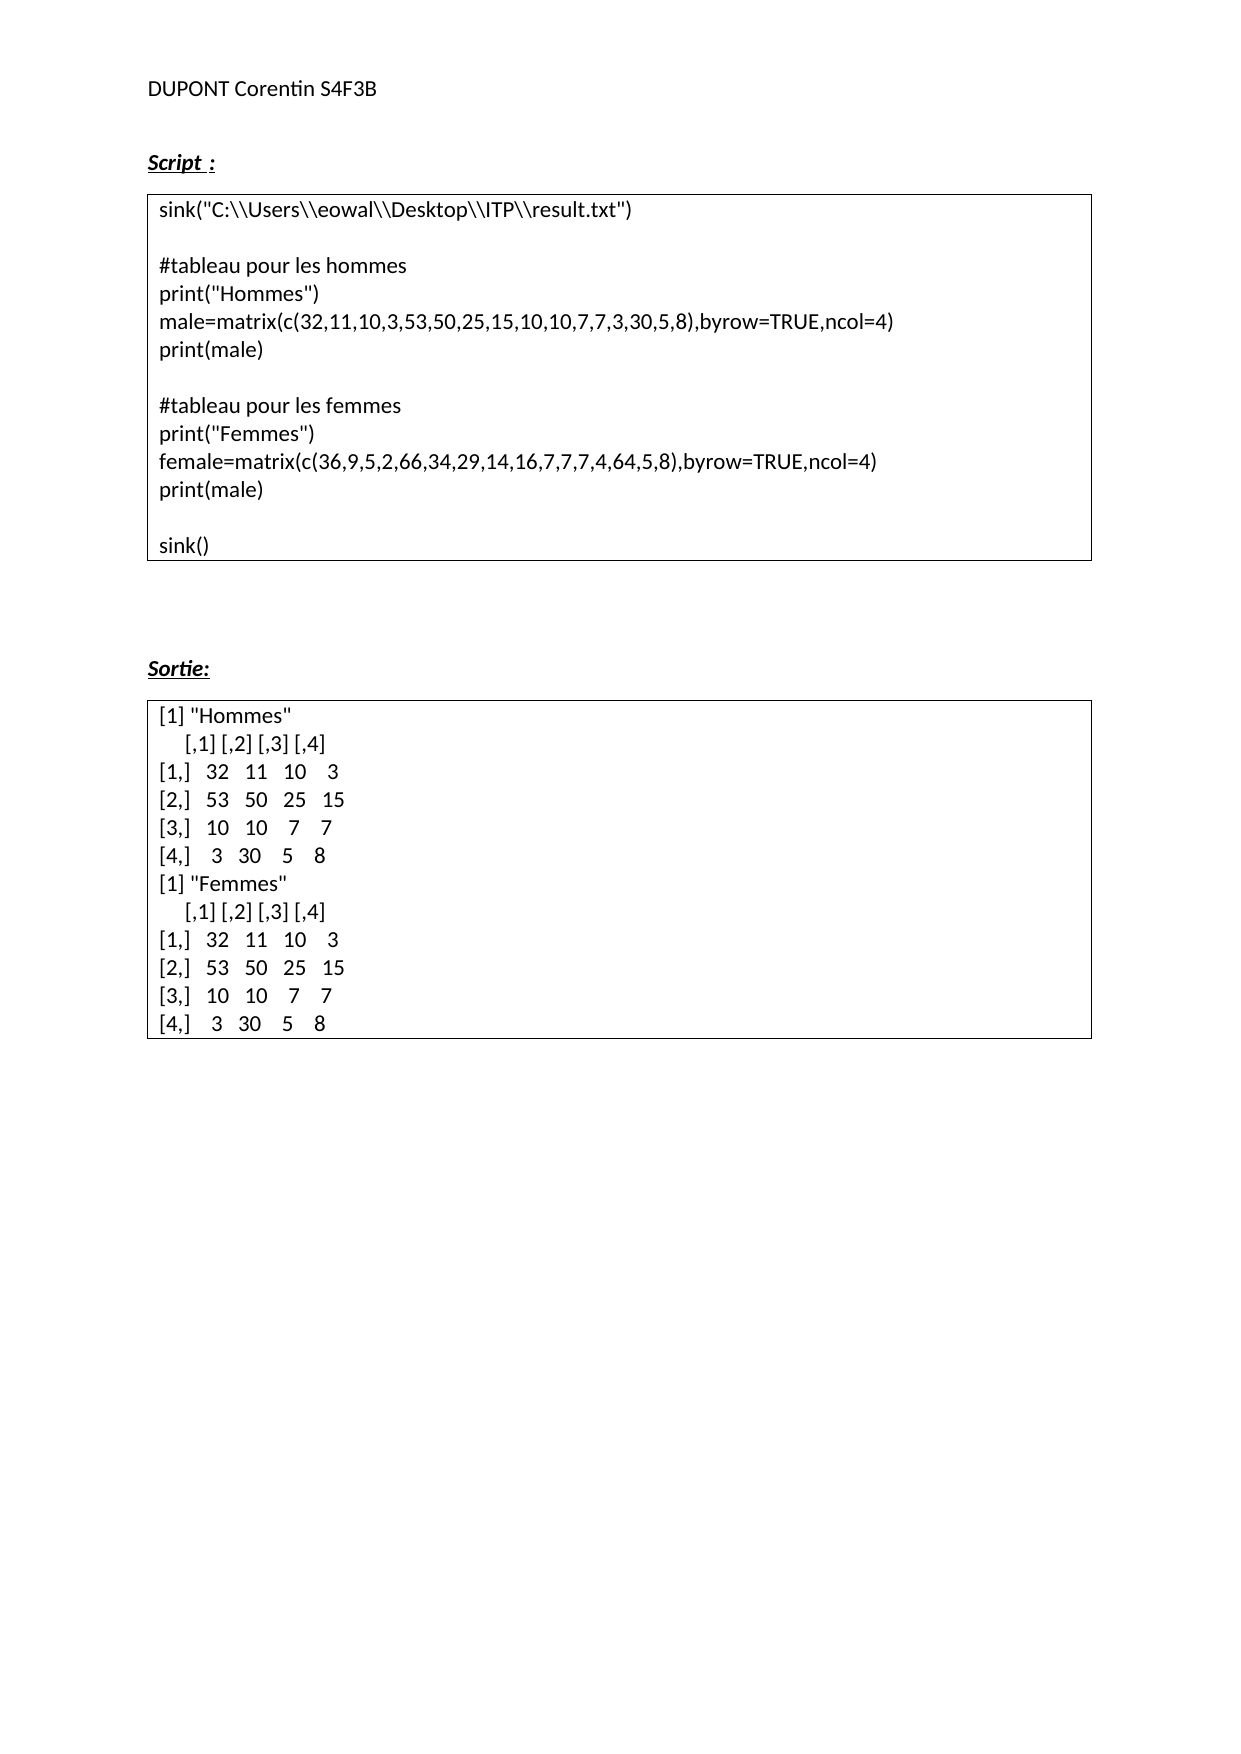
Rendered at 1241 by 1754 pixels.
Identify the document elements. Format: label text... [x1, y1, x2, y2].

text Script : [148, 148, 1093, 176]
table_header [1] "Hommes" [,1] [,2] [,3] [,4] [1,] 32 11 10 3 [2,] 53 50 25 15 [3,] 10 10 7 7 [4,] 3 30 5 8 [1] "Femmes" [,1] [,2] [,3] [,4] [1,] 32 11 10 3 [2,] 53 50 25 15 [3,] 10 10 7 7 [4,] 3 30 5 8 [148, 701, 1091, 1037]
table_header sink("C:\\Users\\eowal\\Desktop\\ITP\\result.txt") #tableau pour les hommes print("Hommes") male=matrix(c(32,11,10,3,53,50,25,15,10,10,7,7,3,30,5,8),byrow=TRUE,ncol=4) print(male) #tableau pour les femmes print("Femmes") female=matrix(c(36,9,5,2,66,34,29,14,16,7,7,7,4,64,5,8),byrow=TRUE,ncol=4) print(male) sink() [148, 195, 1091, 559]
text Sortie: [148, 654, 1093, 682]
